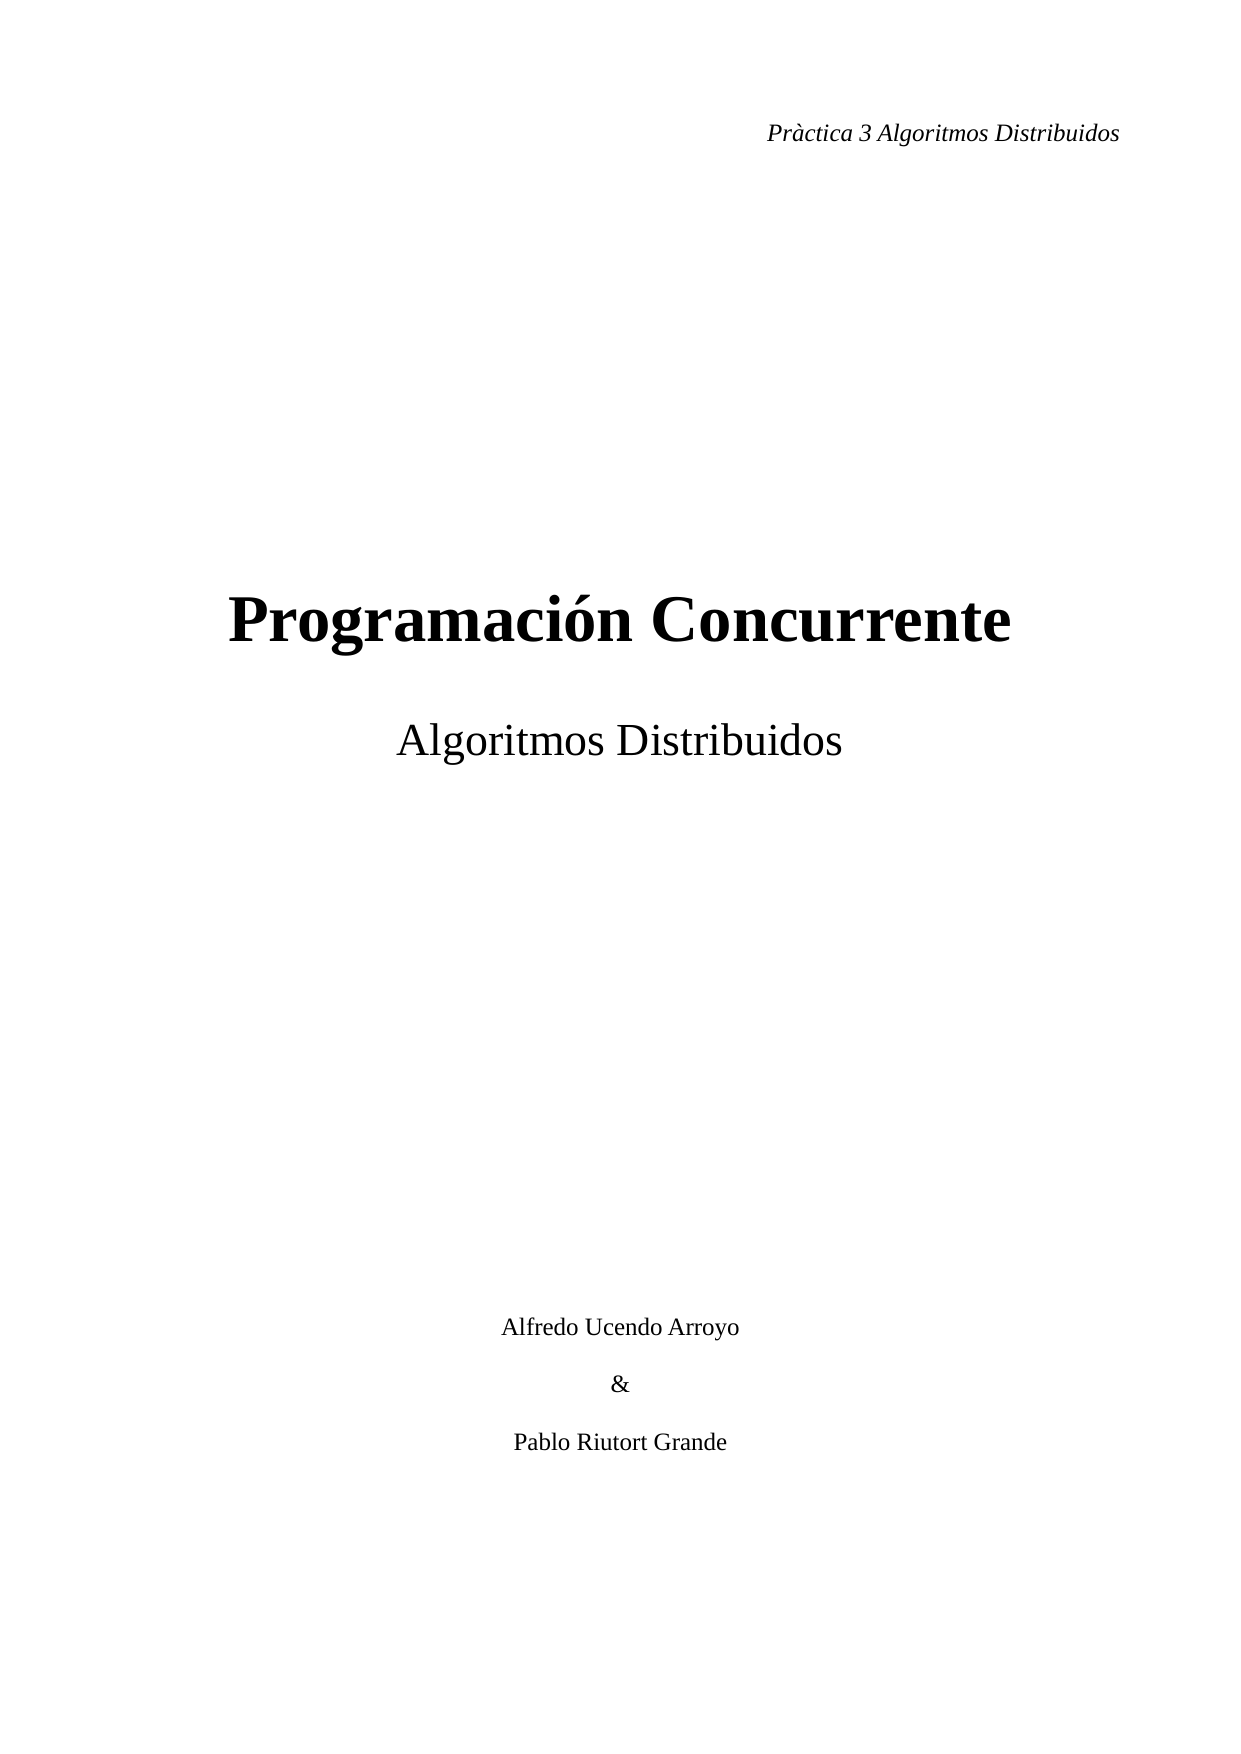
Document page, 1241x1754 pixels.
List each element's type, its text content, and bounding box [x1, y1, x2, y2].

text Pablo Riutort Grande [118, 1427, 1122, 1456]
text Alfredo Ucendo Arroyo [118, 1312, 1122, 1341]
text & [118, 1369, 1122, 1398]
text Algoritmos Distribuidos [118, 713, 1122, 766]
text Programación Concurrente [118, 579, 1122, 656]
